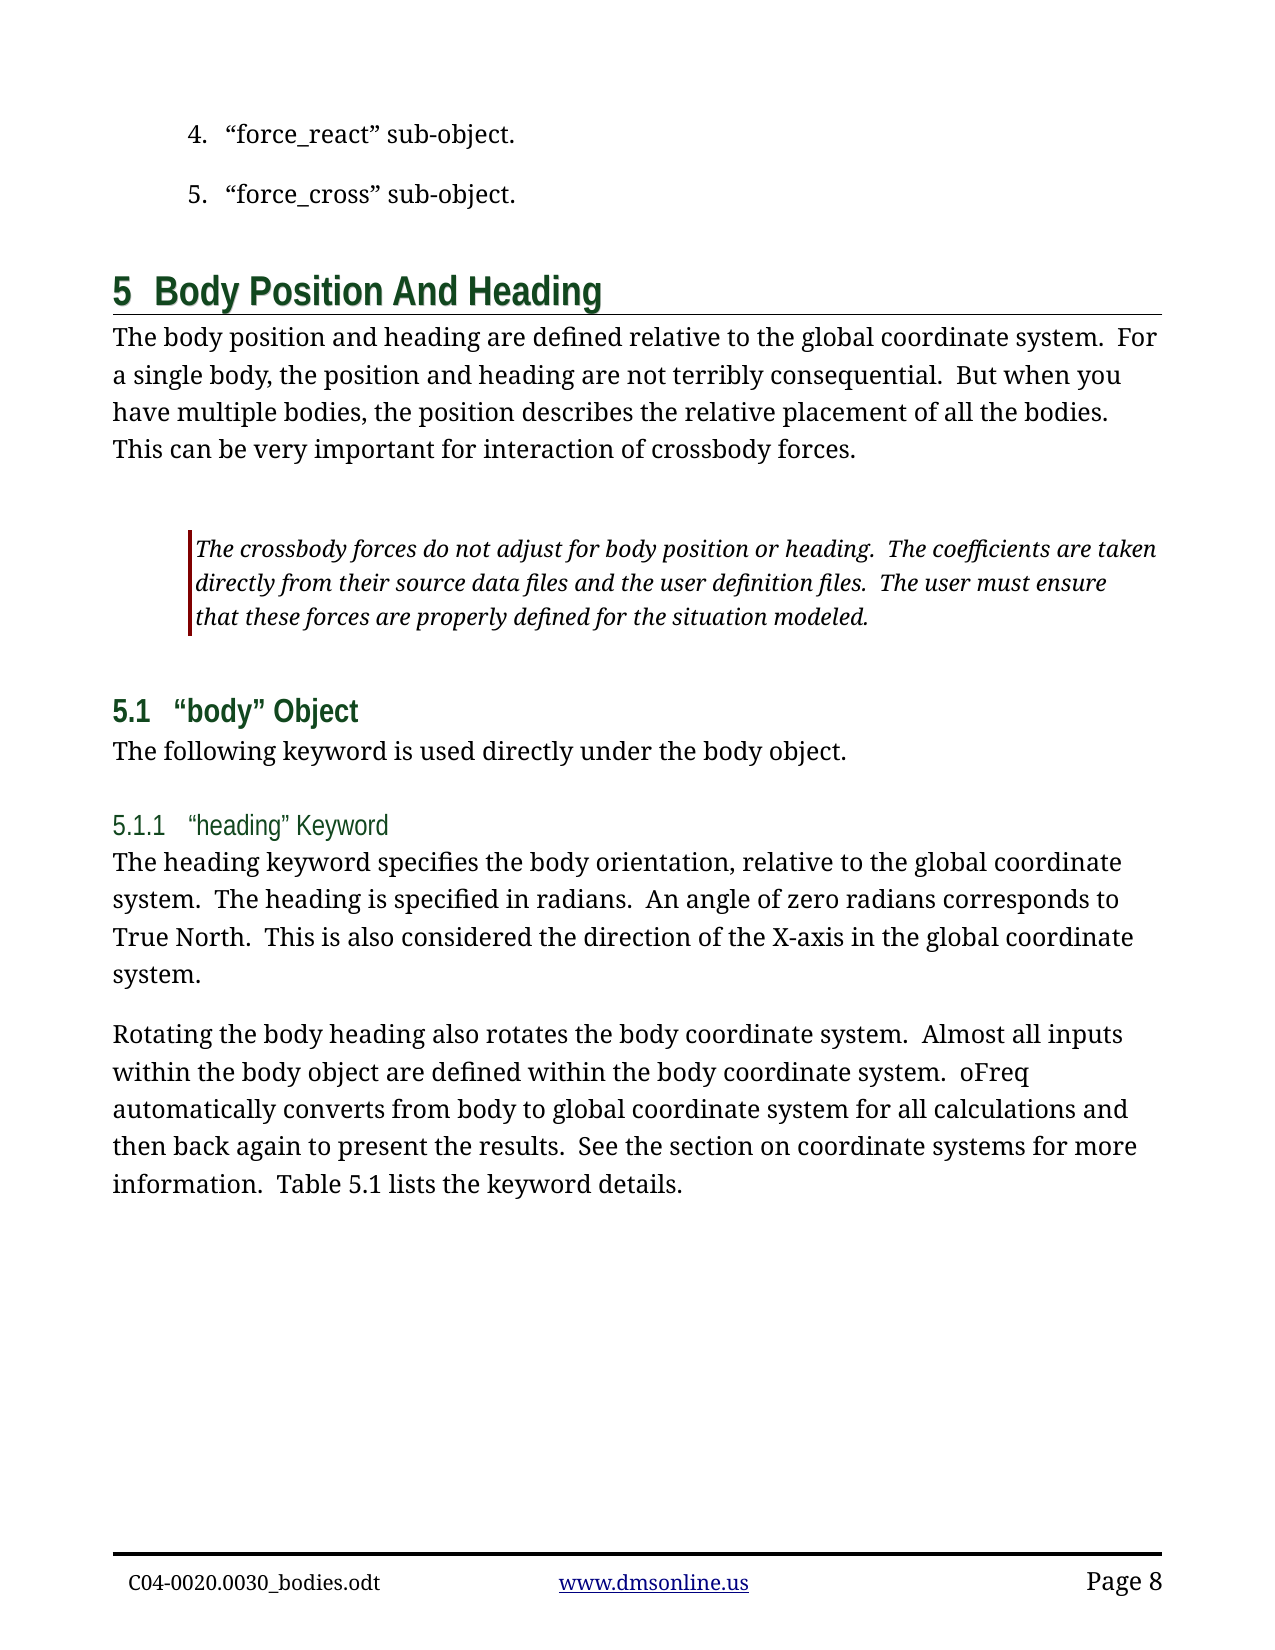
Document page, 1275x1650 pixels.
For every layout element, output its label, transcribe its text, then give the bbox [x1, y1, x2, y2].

text The following keyword is used directly under the body object. [112, 733, 1162, 767]
text The crossbody forces do not adjust for body position or heading. The coefficients are taken directly from their source data files and the user definition files. The user must ensure that these forces are properly defined for the situation modeled. [187, 529, 1162, 636]
subtitle “heading” Keyword [112, 808, 1162, 841]
list “force_react” sub-object. [187, 117, 1162, 151]
subtitle Body Position and Heading [112, 266, 1162, 315]
list “force_cross” sub-object. [187, 176, 1162, 211]
subtitle “body” object [112, 691, 1162, 729]
text The body position and heading are defined relative to the global coordinate system. For a single body, the position and heading are not terribly consequential. But when you have multiple bodies, the position describes the relative placement of all the bodies. This can be very important for interaction of crossbody forces. [112, 320, 1162, 466]
text Rotating the body heading also rotates the body coordinate system. Almost all inputs within the body object are defined within the body coordinate system. oFreq automatically converts from body to global coordinate system for all calculations and then back again to present the results. See the section on coordinate systems for more information. Table 5.1 lists the keyword details. [112, 1017, 1162, 1201]
text The heading keyword specifies the body orientation, relative to the global coordinate system. The heading is specified in radians. An angle of zero radians corresponds to True North. This is also considered the direction of the X-axis in the global coordinate system. [112, 845, 1162, 991]
